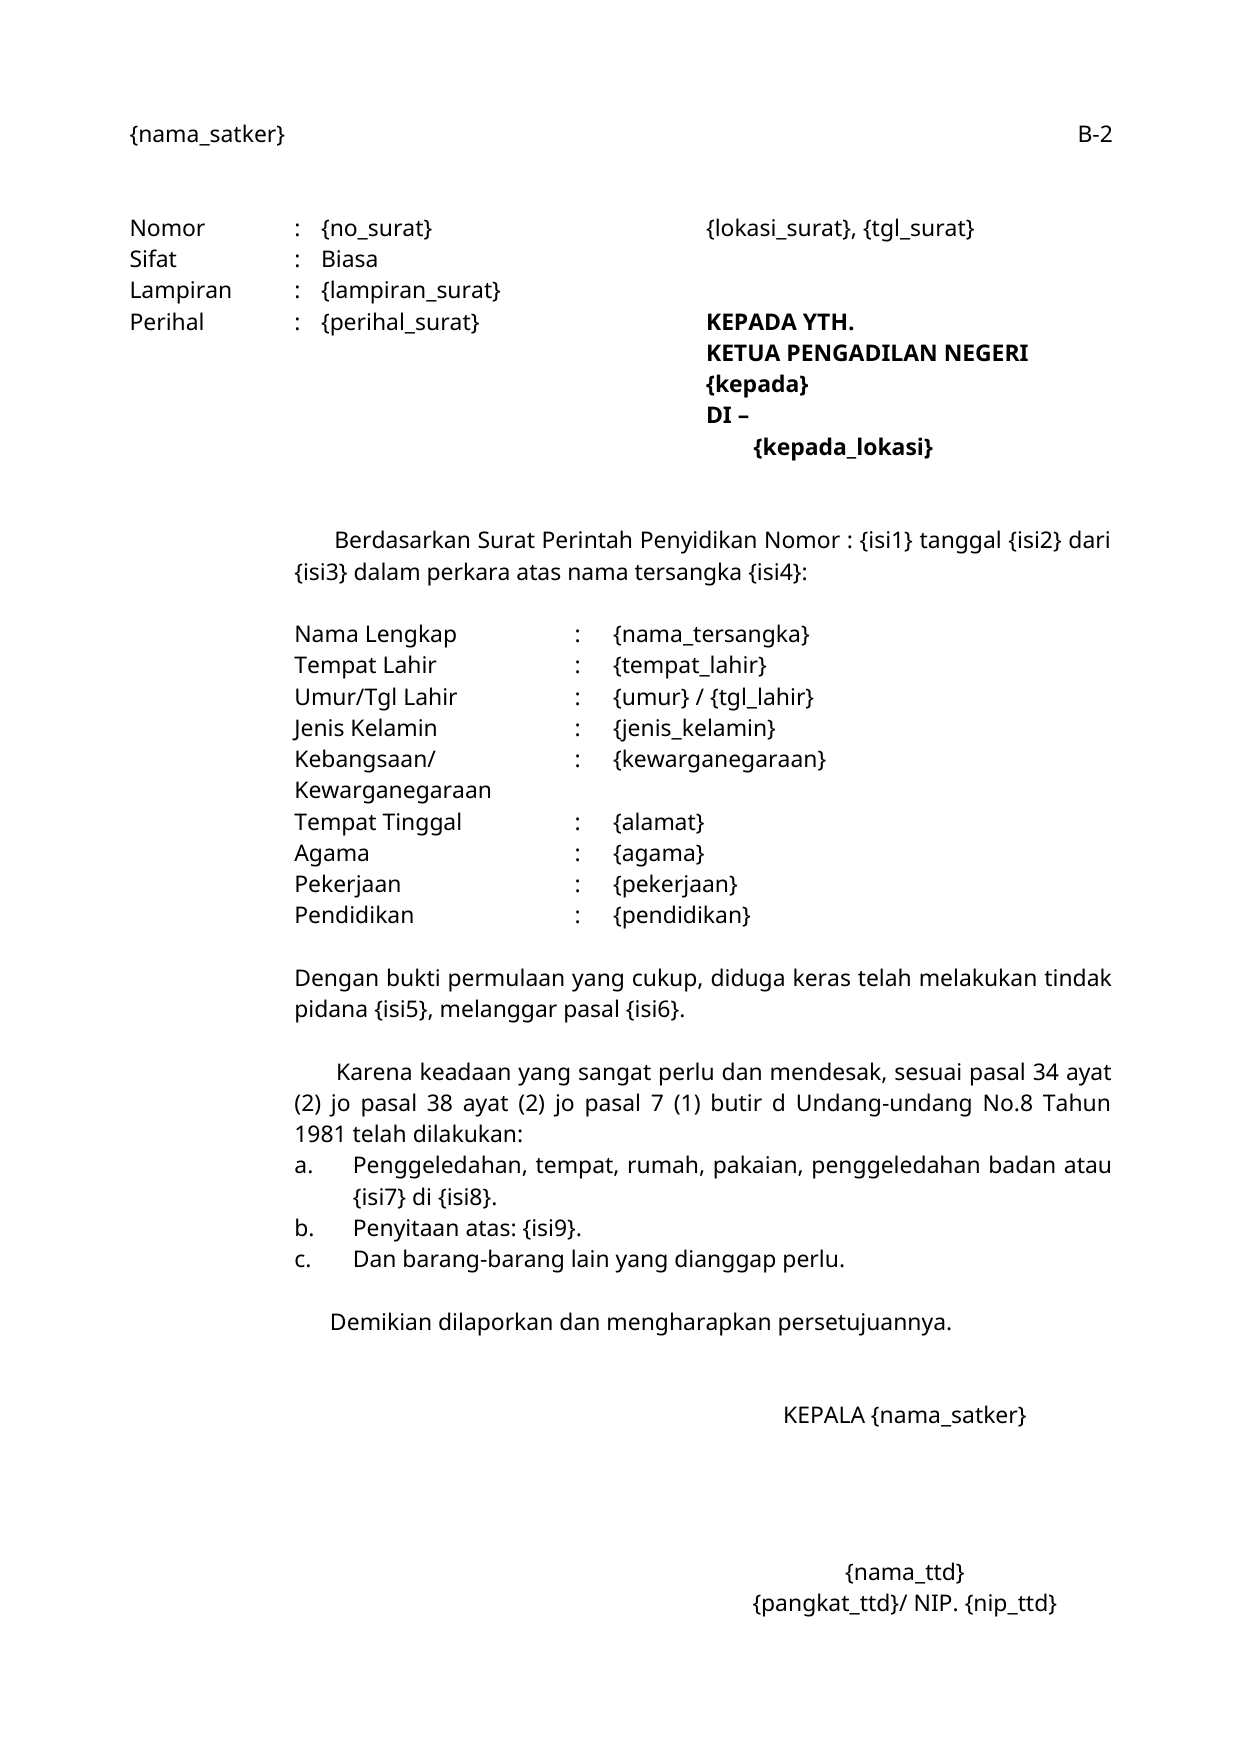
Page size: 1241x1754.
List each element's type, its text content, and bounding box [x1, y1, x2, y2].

table_cell : [563, 868, 602, 899]
table_cell : [563, 837, 602, 868]
table_cell {agama} [602, 837, 1124, 868]
table_header B-2 [950, 118, 1124, 149]
table_cell Sifat [118, 243, 283, 274]
table_cell b. [283, 1212, 341, 1243]
table_cell Berdasarkan Surat Perintah Penyidikan Nomor : {isi1} tanggal {isi2} dari {isi3} dalam perkara atas nama tersangka {isi4}: [283, 524, 1124, 618]
table_cell : [283, 274, 309, 306]
table_cell Kebangsaan/ Kewarganegaraan [283, 743, 563, 806]
table_cell [695, 274, 1124, 306]
table_cell Nama Lengkap [283, 618, 563, 649]
table_cell : [283, 212, 309, 243]
table_cell c. [283, 1243, 341, 1274]
table_cell Biasa [310, 243, 667, 274]
table_cell Penggeledahan, tempat, rumah, pakaian, penggeledahan badan atau {isi7} di {isi8}. [341, 1149, 1124, 1212]
table_cell {kewarganegaraan} [602, 743, 1124, 806]
table_header {nama_satker} [118, 118, 950, 149]
table_cell [118, 149, 1124, 212]
table_cell : [283, 243, 309, 274]
table_cell Nomor [118, 212, 283, 243]
table_cell {lokasi_surat}, {tgl_surat} [695, 212, 1124, 243]
table_cell Perihal [118, 306, 283, 462]
table_cell Agama [283, 837, 563, 868]
table_cell [118, 1399, 690, 1618]
table_cell [118, 524, 283, 1337]
table_cell [118, 462, 1124, 524]
table_cell {umur} / {tgl_lahir} [602, 681, 1124, 712]
table_cell : [563, 712, 602, 743]
table_header KEPALA {nama_satker} [690, 1399, 1119, 1431]
table_cell : [563, 743, 602, 806]
table_cell {pendidikan} [602, 899, 1124, 931]
table_cell Dengan bukti permulaan yang cukup, diduga keras telah melakukan tindak pidana {isi5}, melanggar pasal {isi6}. Karena keadaan yang sangat perlu dan mendesak, sesuai pasal 34 ayat (2) jo pasal 38 ayat (2) jo pasal 7 (1) butir d Undang-undang No.8 Tahun 1981 telah dilakukan: [283, 931, 1124, 1149]
table_cell {nama_ttd} [690, 1556, 1119, 1587]
table_cell {nama_tersangka} [602, 618, 1124, 649]
table_cell [118, 1337, 1124, 1399]
table_cell : [563, 899, 602, 931]
table_cell {tempat_lahir} [602, 649, 1124, 681]
table_cell [667, 274, 694, 306]
table_cell Demikian dilaporkan dan mengharapkan persetujuannya. [283, 1274, 1124, 1337]
table_cell Lampiran [118, 274, 283, 306]
table_cell : [563, 681, 602, 712]
table_cell [690, 1431, 1119, 1556]
table_cell : [563, 806, 602, 837]
table_cell : [283, 306, 309, 462]
table_cell Jenis Kelamin [283, 712, 563, 743]
table_cell [667, 212, 694, 243]
table_cell Dan barang-barang lain yang dianggap perlu. [341, 1243, 1124, 1274]
table_cell Tempat Lahir [283, 649, 563, 681]
table_cell KEPADA YTH. KETUA PENGADILAN NEGERI {kepada} DI – {kepada_lokasi} [695, 306, 1124, 462]
table_cell Tempat Tinggal [283, 806, 563, 837]
table_cell {jenis_kelamin} [602, 712, 1124, 743]
table_cell : [563, 649, 602, 681]
table_cell Umur/Tgl Lahir [283, 681, 563, 712]
table_cell [667, 306, 694, 462]
table_cell [667, 243, 694, 274]
table_cell : [563, 618, 602, 649]
table_cell {alamat} [602, 806, 1124, 837]
table_cell Pendidikan [283, 899, 563, 931]
table_cell {no_surat} [310, 212, 667, 243]
table_cell a. [283, 1149, 341, 1212]
table_cell {perihal_surat} [310, 306, 667, 462]
table_cell {pangkat_ttd}/ NIP. {nip_ttd} [690, 1587, 1119, 1618]
table_cell [1119, 1399, 1124, 1618]
table_cell Pekerjaan [283, 868, 563, 899]
table_cell {lampiran_surat} [310, 274, 667, 306]
table_cell {pekerjaan} [602, 868, 1124, 899]
table_cell [695, 243, 1124, 274]
table_cell Penyitaan atas: {isi9}. [341, 1212, 1124, 1243]
